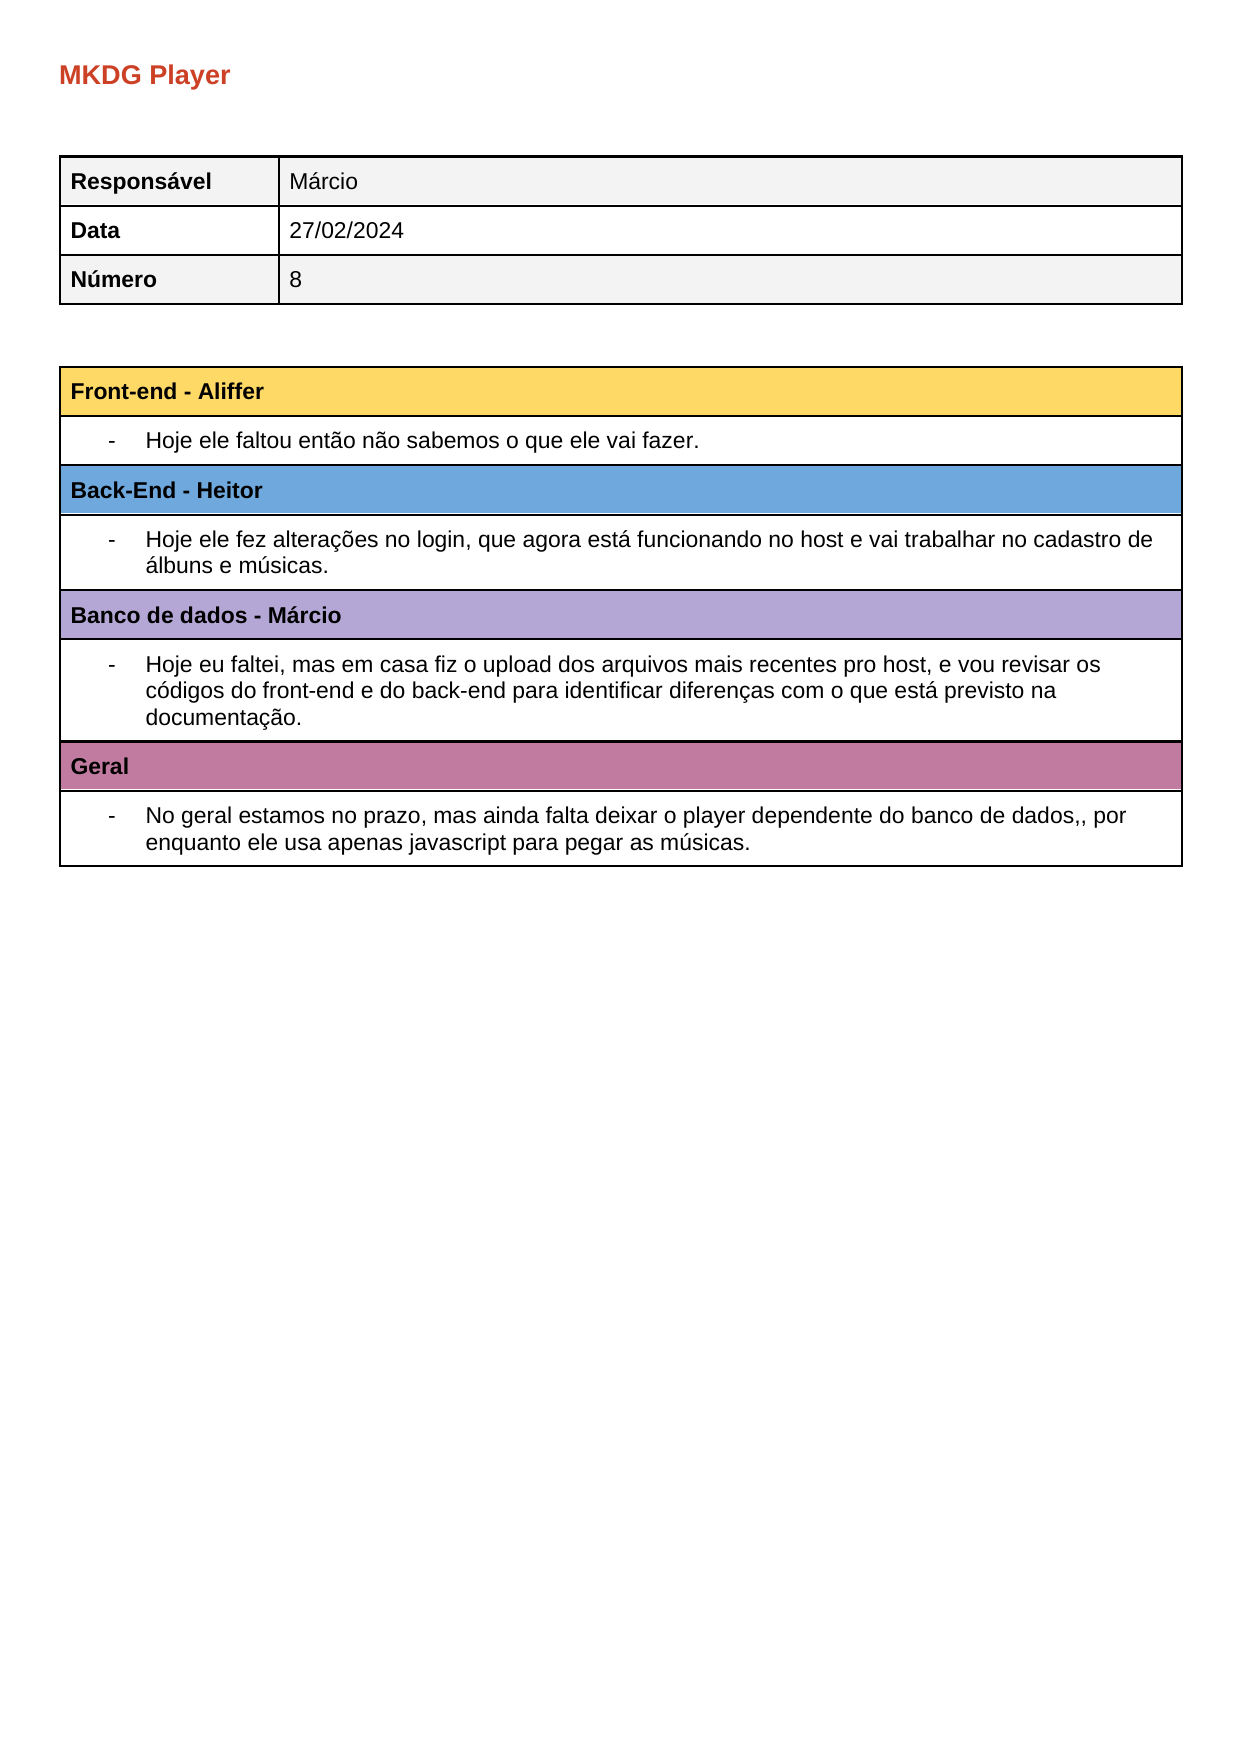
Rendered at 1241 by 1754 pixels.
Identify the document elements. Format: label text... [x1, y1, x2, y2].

table_cell Hoje eu faltei, mas em casa fiz o upload dos arquivos mais recentes pro host, e vou revisar os códigos do front-end e do back-end para identificar diferenças com o que está previsto na documentação. [61, 640, 1181, 740]
table_cell Back-End - Heitor [61, 466, 1181, 513]
text MKDG Player [59, 59, 1181, 90]
table_cell Data [61, 207, 278, 254]
table_header Front-end - Aliffer [61, 368, 1181, 415]
table_cell Geral [61, 743, 1181, 789]
table_cell 8 [280, 256, 1181, 303]
table_cell No geral estamos no prazo, mas ainda falta deixar o player dependente do banco de dados,, por enquanto ele usa apenas javascript para pegar as músicas. [61, 792, 1181, 865]
table_header Responsável [61, 158, 278, 204]
table_cell Hoje ele fez alterações no login, que agora está funcionando no host e vai trabalhar no cadastro de álbuns e músicas. [61, 516, 1181, 589]
table_cell Número [61, 256, 278, 303]
table_cell Hoje ele faltou então não sabemos o que ele vai fazer. [61, 417, 1181, 464]
table_cell 27/02/2024 [280, 207, 1181, 254]
table_header Márcio [280, 158, 1181, 204]
table_cell Banco de dados - Márcio [61, 591, 1181, 638]
